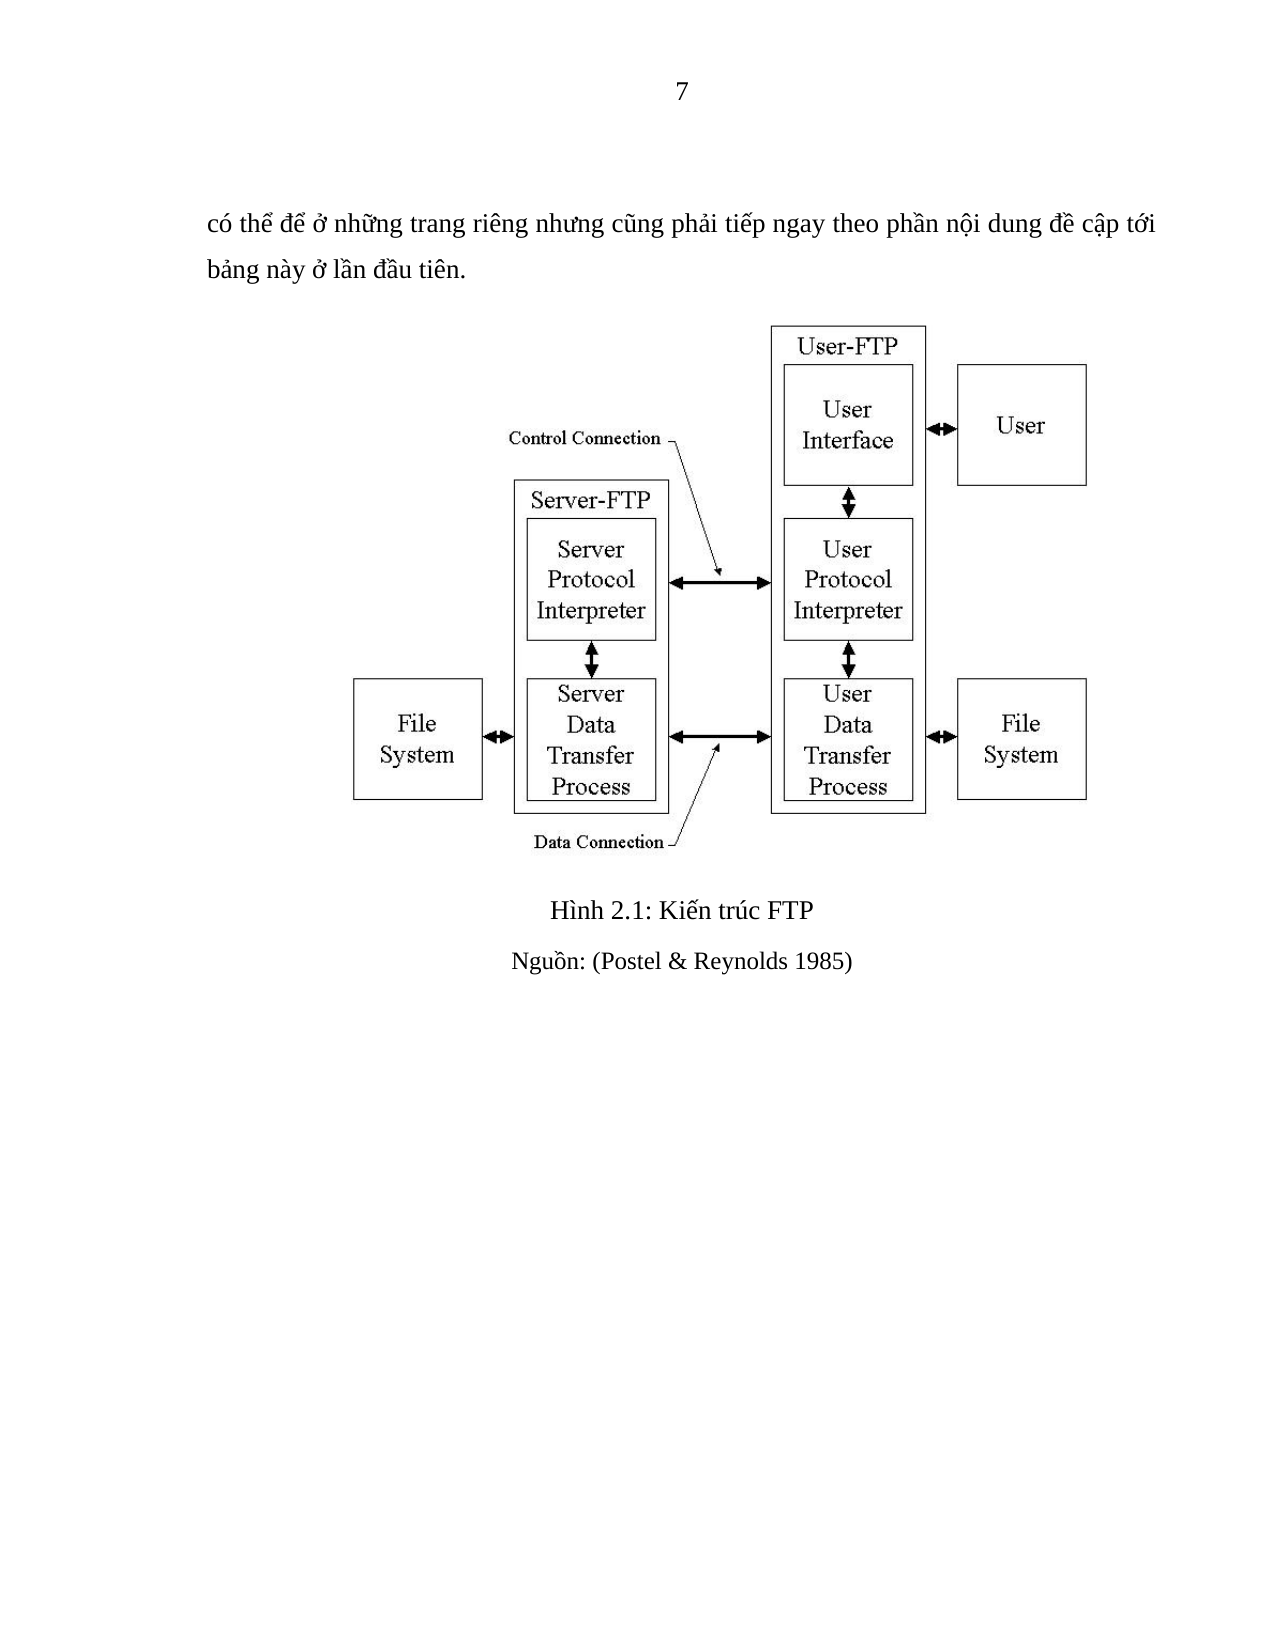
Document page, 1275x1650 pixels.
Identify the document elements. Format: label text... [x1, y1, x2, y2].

picture [334, 300, 1105, 877]
text Nguồn: (Postel & Reynolds 1985) [207, 946, 1157, 974]
text có thể để ở những trang riêng nhưng cũng phải tiếp ngay theo phần nội dung đề cập tới bảng này ở lần đầu tiên. [207, 207, 1157, 284]
text Hình 2.1: Kiến trúc FTP [207, 894, 1157, 925]
